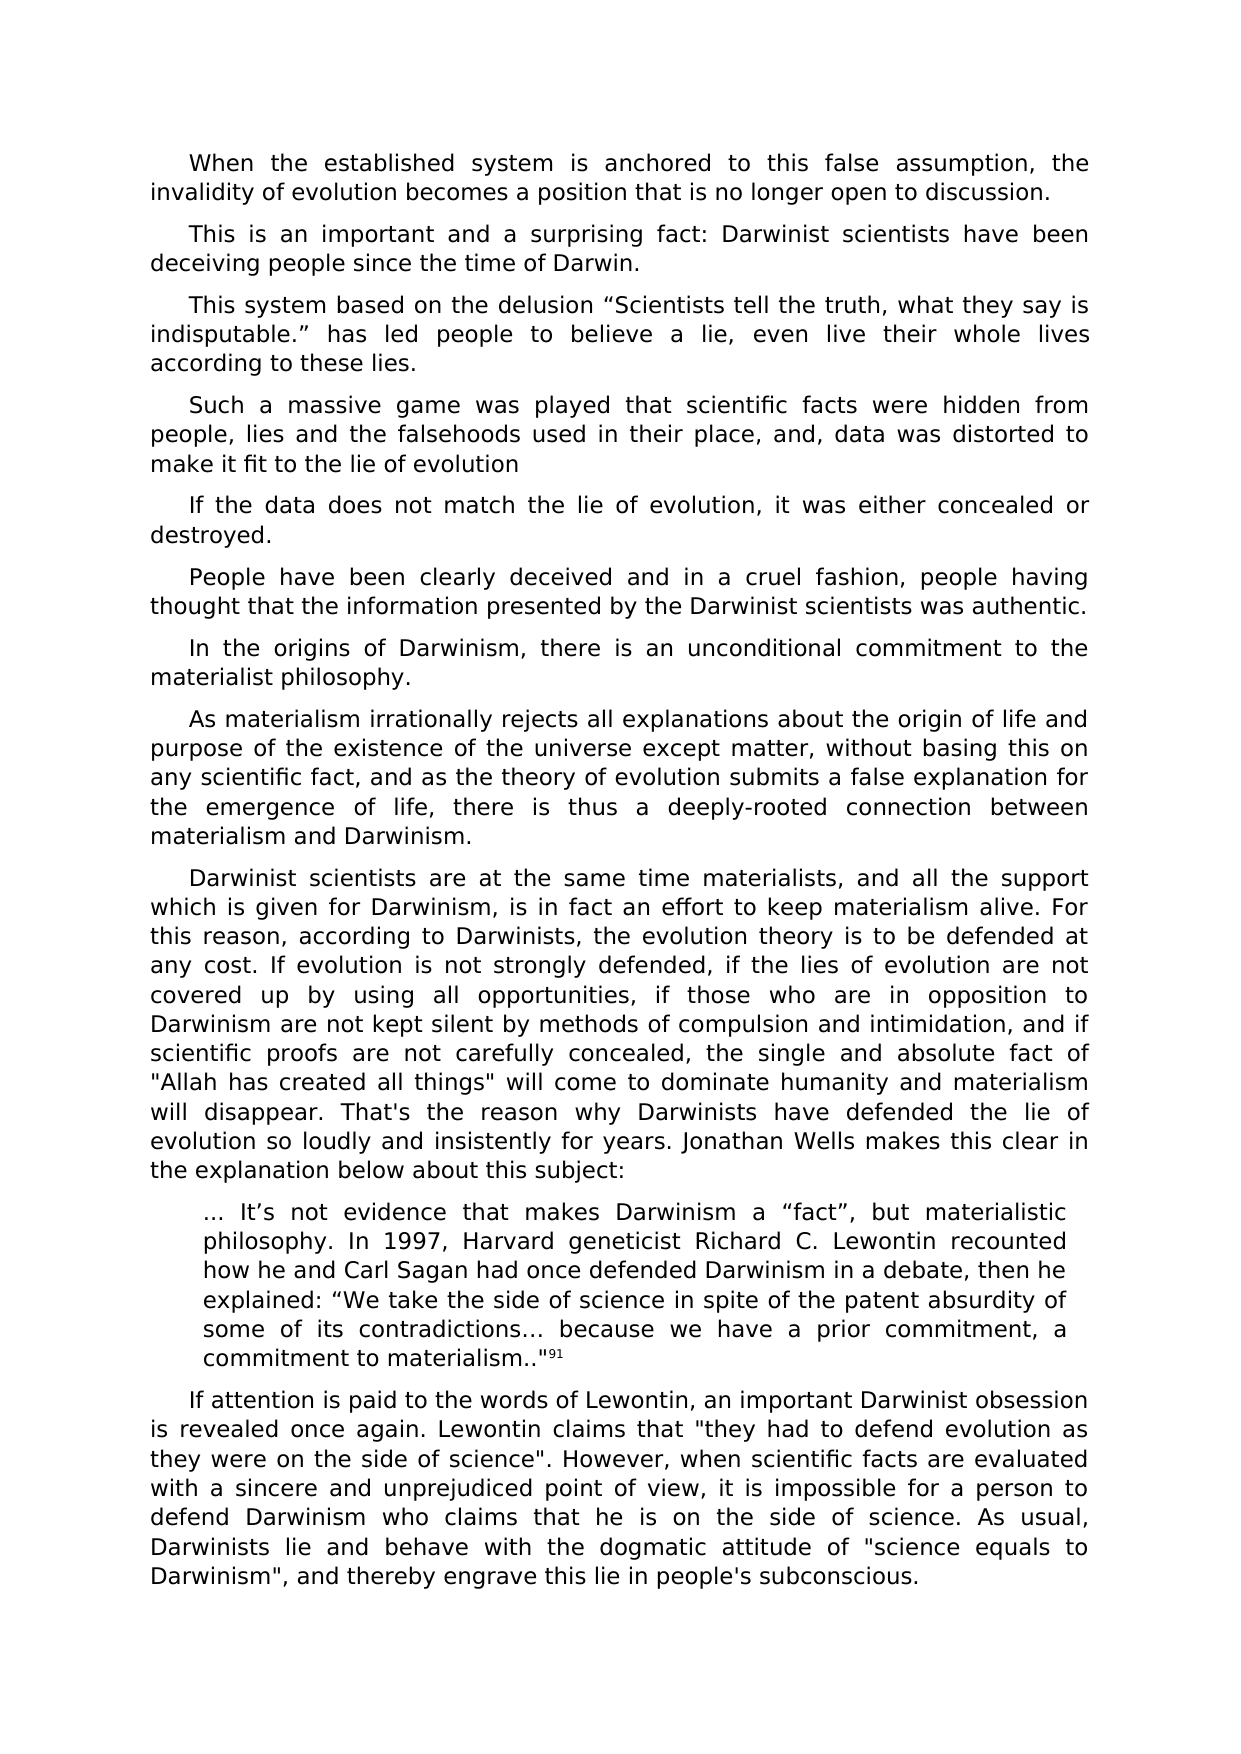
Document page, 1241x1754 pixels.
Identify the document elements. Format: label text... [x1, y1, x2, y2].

text ... It’s not evidence that makes Darwinism a “fact”, but materialistic philosophy. In 1997, Harvard geneticist Richard C. Lewontin recounted how he and Carl Sagan had once defended Darwinism in a debate, then he explained: “We take the side of science in spite of the patent absurdity of some of its contradictions… because we have a prior commitment, a commitment to materialism.."91 [203, 1199, 1068, 1372]
text In the origins of Darwinism, there is an unconditional commitment to the materialist philosophy. [150, 635, 1090, 691]
text As materialism irrationally rejects all explanations about the origin of life and purpose of the existence of the universe except matter, without basing this on any scientific fact, and as the theory of evolution submits a false explanation for the emergence of life, there is thus a deeply-rooted connection between materialism and Darwinism. [150, 706, 1090, 849]
text When the established system is anchored to this false assumption, the invalidity of evolution becomes a position that is no longer open to discussion. [150, 150, 1090, 206]
text People have been clearly deceived and in a cruel fashion, people having thought that the information presented by the Darwinist scientists was authentic. [150, 564, 1090, 620]
text Darwinist scientists are at the same time materialists, and all the support which is given for Darwinism, is in fact an effort to keep materialism alive. For this reason, according to Darwinists, the evolution theory is to be defended at any cost. If evolution is not strongly defended, if the lies of evolution are not covered up by using all opportunities, if those who are in opposition to Darwinism are not kept silent by methods of compulsion and intimidation, and if scientific proofs are not carefully concealed, the single and absolute fact of "Allah has created all things" will come to dominate humanity and materialism will disappear. That's the reason why Darwinists have defended the lie of evolution so loudly and insistently for years. Jonathan Wells makes this clear in the explanation below about this subject: [150, 865, 1090, 1184]
text This system based on the delusion “Scientists tell the truth, what they say is indisputable.” has led people to believe a lie, even live their whole lives according to these lies. [150, 292, 1090, 377]
text This is an important and a surprising fact: Darwinist scientists have been deceiving people since the time of Darwin. [150, 221, 1090, 277]
text Such a massive game was played that scientific facts were hidden from people, lies and the falsehoods used in their place, and, data was distorted to make it fit to the lie of evolution [150, 392, 1090, 478]
text If attention is paid to the words of Lewontin, an important Darwinist obsession is revealed once again. Lewontin claims that "they had to defend evolution as they were on the side of science". However, when scientific facts are evaluated with a sincere and unprejudiced point of view, it is impossible for a person to defend Darwinism who claims that he is on the side of science. As usual, Darwinists lie and behave with the dogmatic attitude of "science equals to Darwinism", and thereby engrave this lie in people's subconscious. [150, 1387, 1090, 1589]
text If the data does not match the lie of evolution, it was either concealed or destroyed. [150, 493, 1090, 549]
